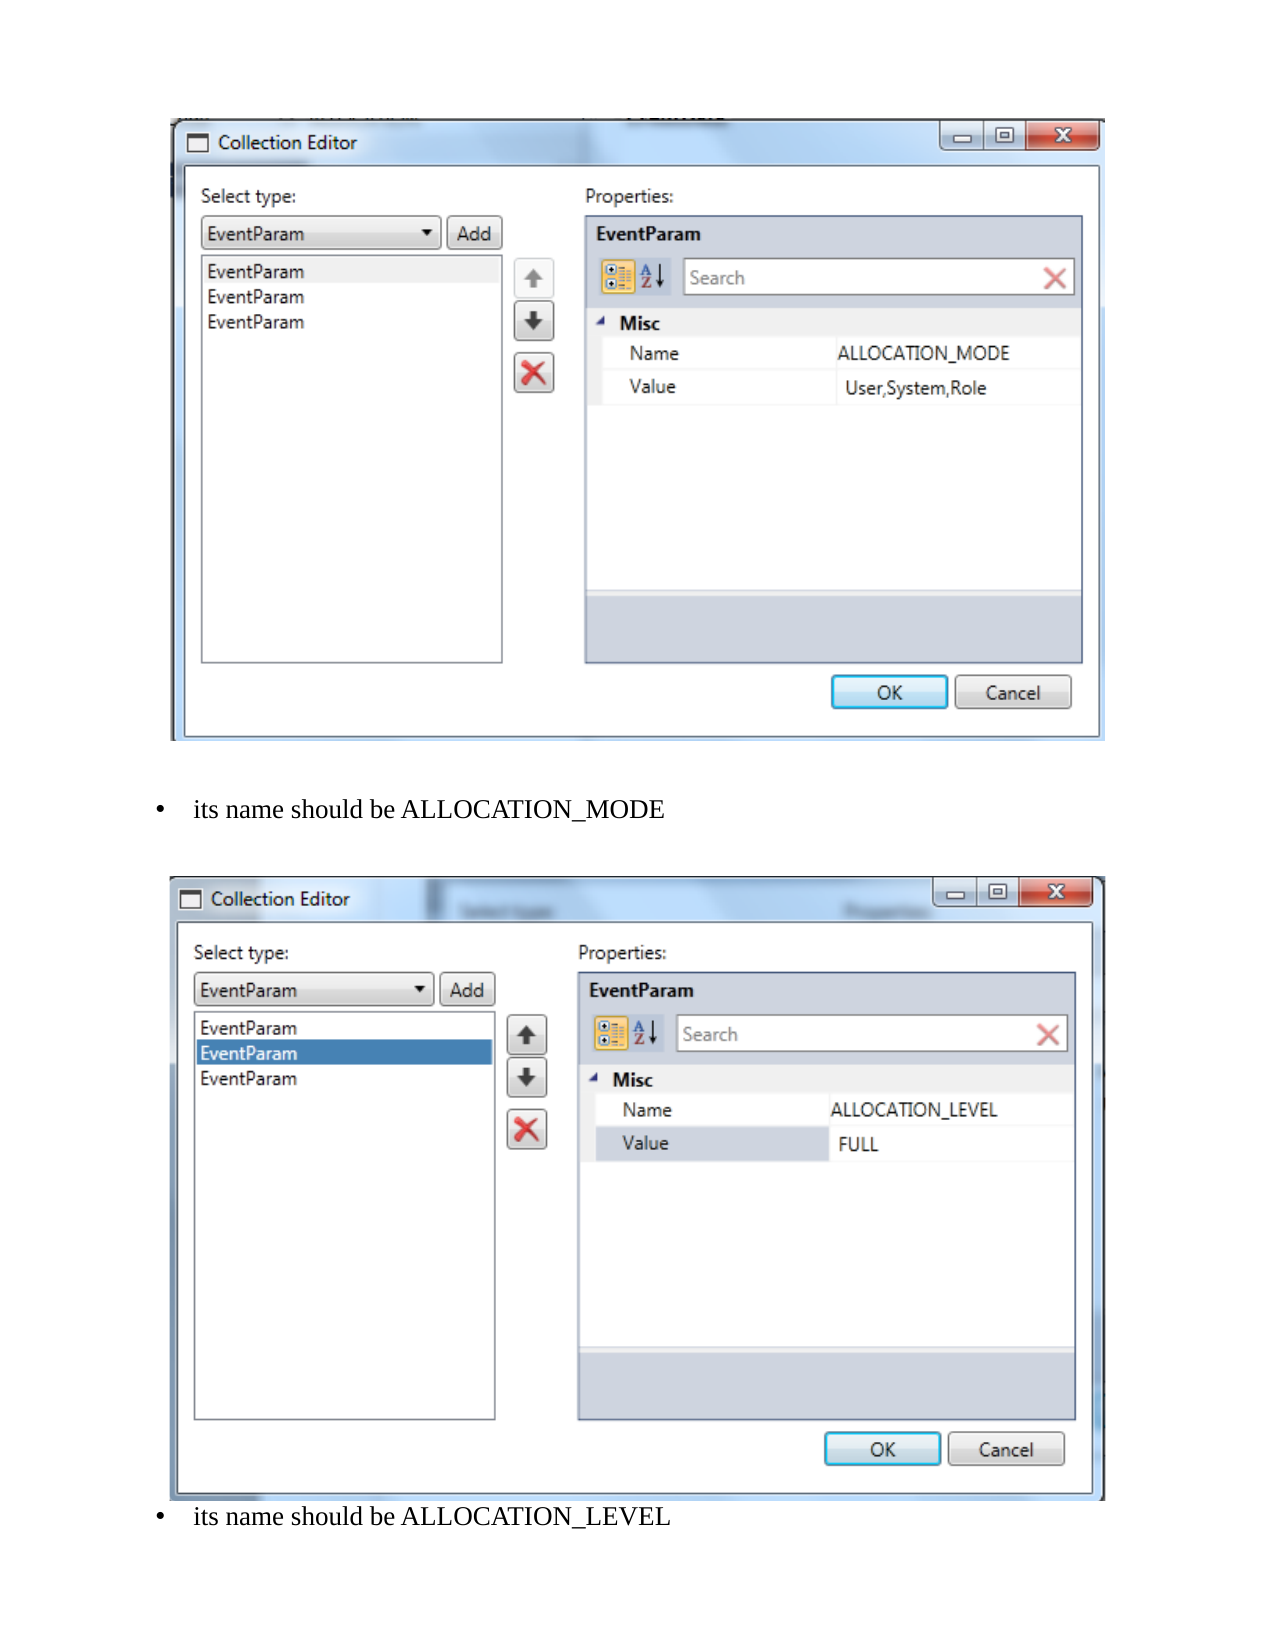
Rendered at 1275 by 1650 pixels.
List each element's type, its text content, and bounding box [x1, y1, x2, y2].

list its name should be ALLOCATION_LEVEL [156, 1500, 1157, 1531]
list its name should be ALLOCATION_MODE [156, 793, 1157, 824]
